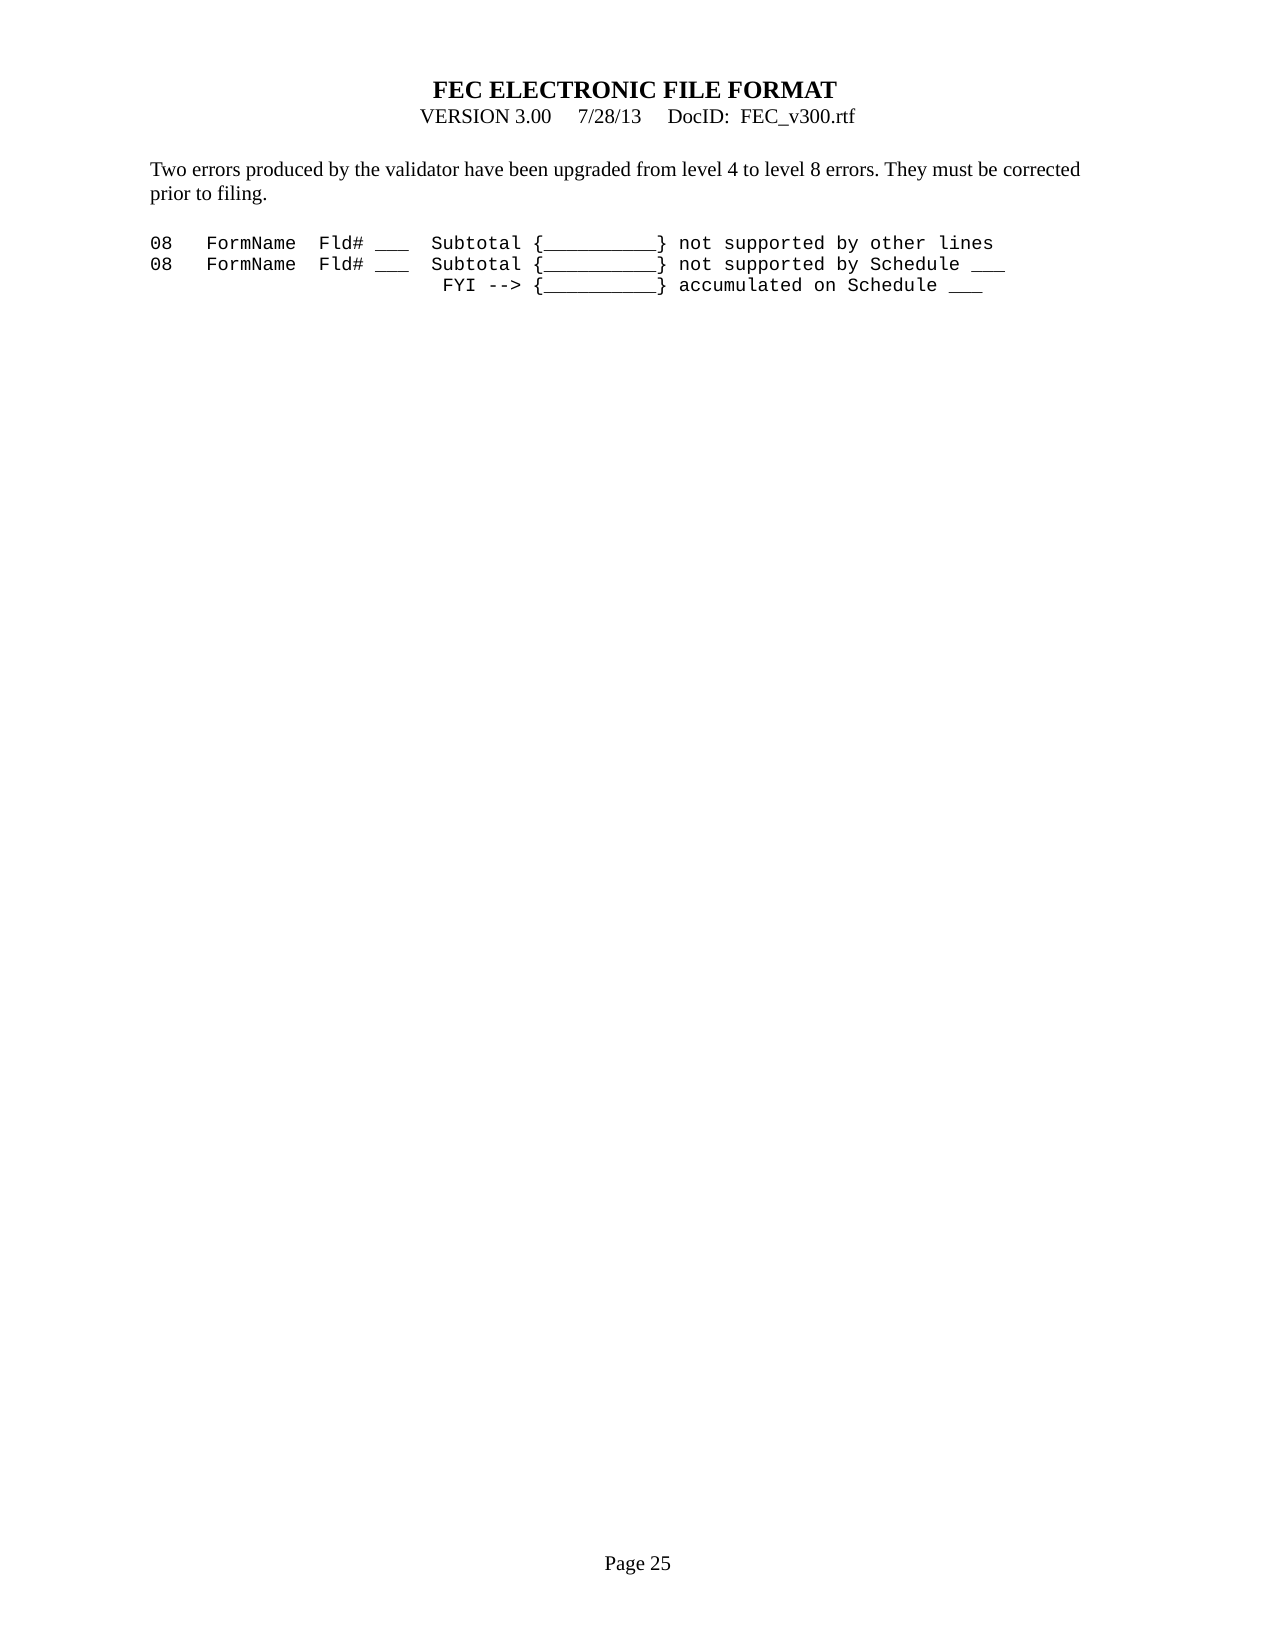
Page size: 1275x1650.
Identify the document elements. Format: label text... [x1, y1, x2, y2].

text 08 FormName Fld# ___ Subtotal {__________} not supported by other lines [150, 233, 1125, 255]
text Two errors produced by the validator have been upgraded from level 4 to level 8 errors. They must be corrected prior to filing. [150, 157, 1125, 205]
text 08 FormName Fld# ___ Subtotal {__________} not supported by Schedule ___ [150, 255, 1125, 276]
text FYI --> {__________} accumulated on Schedule ___ [150, 276, 1125, 297]
